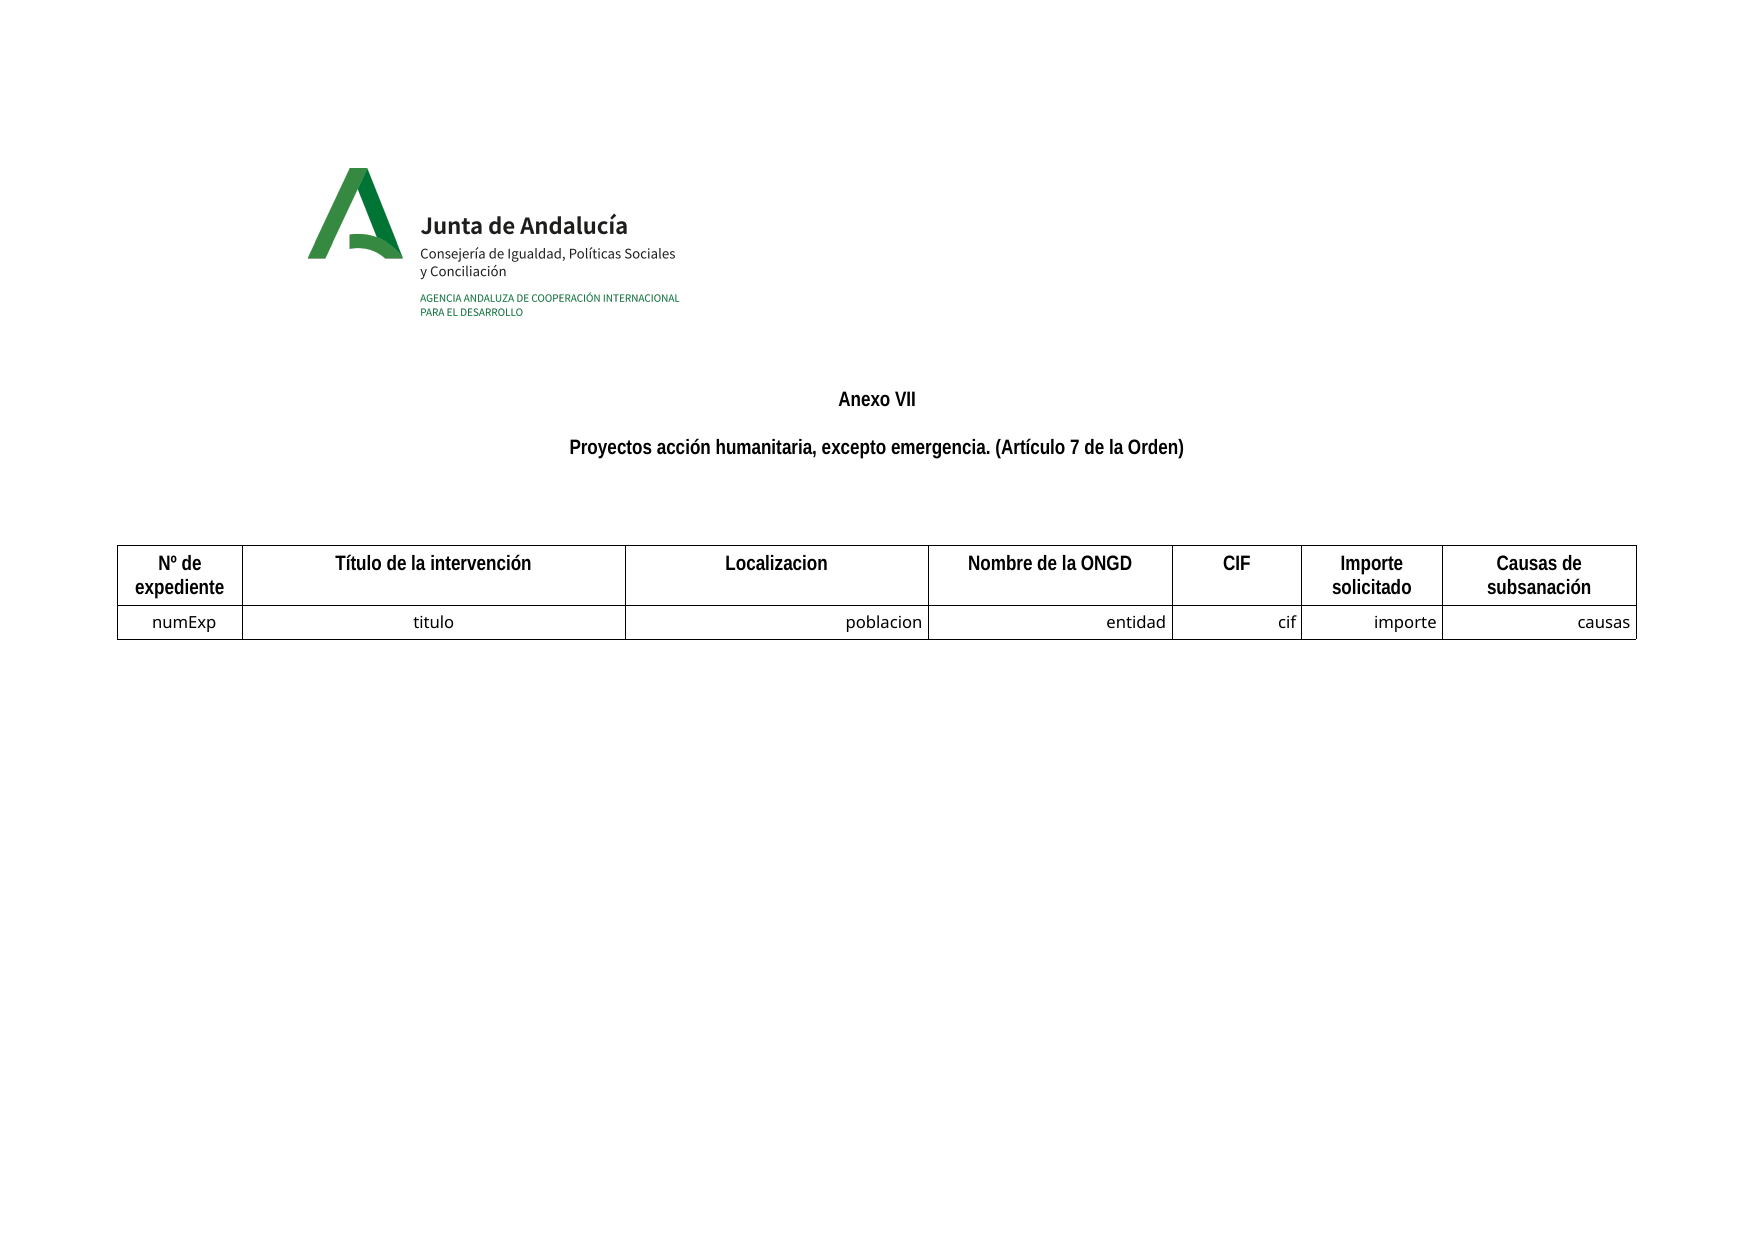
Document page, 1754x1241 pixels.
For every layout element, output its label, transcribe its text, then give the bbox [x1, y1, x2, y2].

table_header Importe solicitado [1302, 546, 1442, 605]
table_header Título de la intervención [243, 546, 625, 605]
table_header Localizacion [626, 546, 928, 605]
table_header Nombre de la ONGD [929, 546, 1172, 605]
text Anexo VII [118, 387, 1636, 435]
table_cell importe [1302, 606, 1442, 639]
table_cell poblacion [626, 606, 928, 639]
table_cell entidad [929, 606, 1172, 639]
picture [307, 168, 1337, 316]
text Proyectos acción humanitaria, excepto emergencia. (Artículo 7 de la Orden) [118, 435, 1636, 459]
table_cell cif [1173, 606, 1301, 639]
table_cell titulo [243, 606, 625, 639]
table_header CIF [1173, 546, 1301, 605]
table_cell causas [1443, 606, 1636, 639]
table_header Nº de expediente [118, 546, 242, 605]
table_header Causas de subsanación [1443, 546, 1636, 605]
